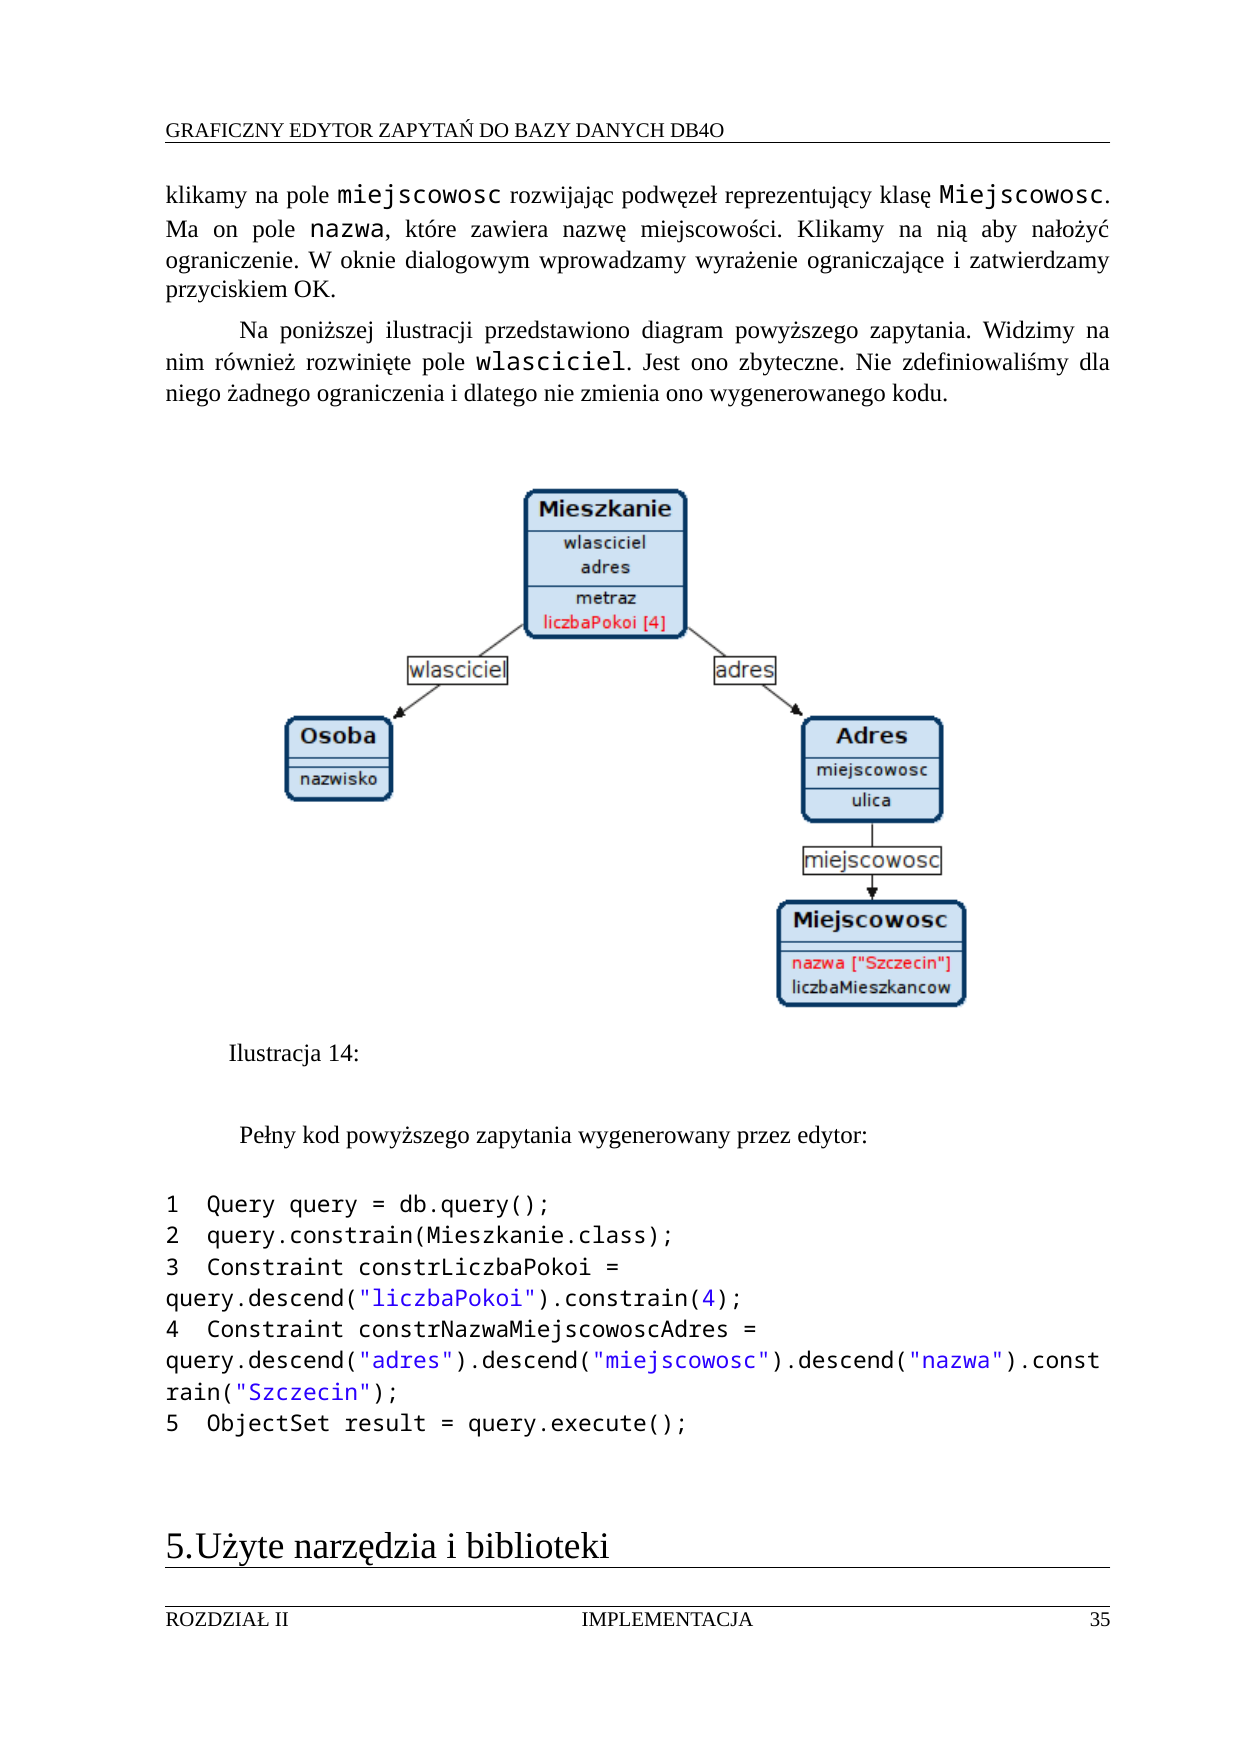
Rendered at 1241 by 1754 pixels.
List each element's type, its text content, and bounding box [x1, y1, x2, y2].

subtitle Użyte narzędzia i biblioteki [165, 1524, 1110, 1567]
text 4 Constraint constrNazwaMiejscowoscAdres = query.descend("adres").descend("miejscowosc").descend("nazwa").constrain("Szczecin"); [165, 1313, 1110, 1407]
text Ilustracja 14: [228, 1038, 1047, 1066]
text 3 Constraint constrLiczbaPokoi = query.descend("liczbaPokoi").constrain(4); [165, 1251, 1110, 1313]
text klikamy na pole miejscowosc rozwijając podwęzeł reprezentujący klasę Miejscowosc. Ma on pole nazwa, które zawiera nazwę miejscowości. Klikamy na nią aby nałożyć ograniczenie. W oknie dialogowym wprowadzamy wyrażenie ograniczające i zatwierdzamy przyciskiem OK. [165, 177, 1110, 303]
text 2 query.constrain(Mieszkanie.class); [165, 1219, 1110, 1251]
text Na poniższej ilustracji przedstawiono diagram powyższego zapytania. Widzimy na nim również rozwinięte pole wlasciciel. Jest ono zbyteczne. Nie zdefiniowaliśmy dla niego żadnego ograniczenia i dlatego nie zmienia ono wygenerowanego kodu. [165, 315, 1110, 407]
picture [228, 460, 1048, 1038]
text 5 ObjectSet result = query.execute(); [165, 1407, 1110, 1438]
text Pełny kod powyższego zapytania wygenerowany przez edytor: [165, 1120, 1110, 1149]
text 1 Query query = db.query(); [165, 1188, 1110, 1219]
